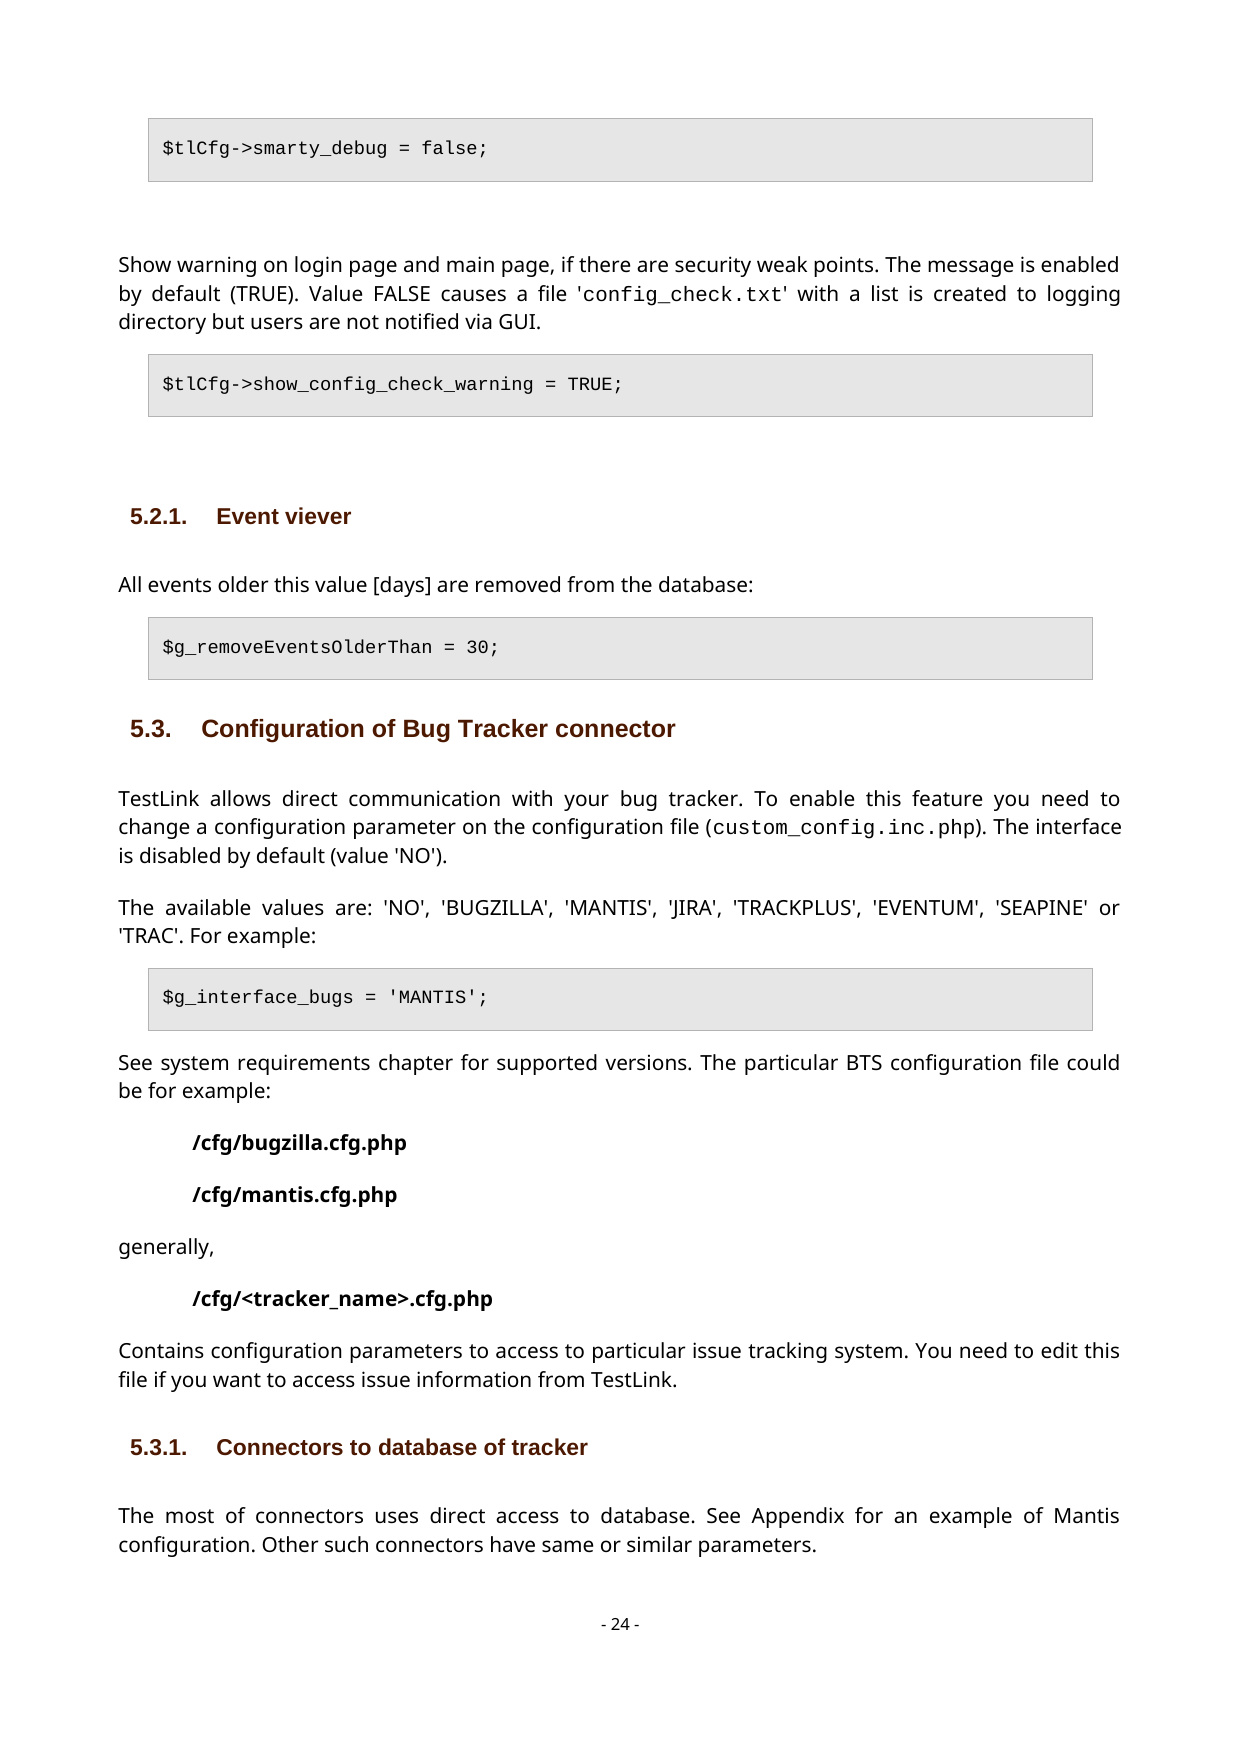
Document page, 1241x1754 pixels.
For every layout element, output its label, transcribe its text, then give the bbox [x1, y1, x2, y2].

text Show warning on login page and main page, if there are security weak points. The message is enabled by default (TRUE). Value FALSE causes a file 'config_check.txt' with a list is created to logging directory but users are not notified via GUI. [118, 251, 1122, 336]
text TestLink allows direct communication with your bug tracker. To enable this feature you need to change a configuration parameter on the configuration file (custom_config.inc.php). The interface is disabled by default (value 'NO'). [118, 784, 1122, 869]
text /cfg/<tracker_name>.cfg.php [192, 1284, 1122, 1313]
text $tlCfg->smarty_debug = false; [149, 119, 1092, 181]
text $g_removeEventsOlderThan = 30; [149, 618, 1092, 679]
text All events older this value [days] are removed from the database: [118, 571, 1122, 599]
text $g_interface_bugs = 'MANTIS'; [149, 969, 1092, 1030]
text The available values are: 'NO', 'BUGZILLA', 'MANTIS', 'JIRA', 'TRACKPLUS', 'EVENTUM', 'SEAPINE' or 'TRAC'. For example: [118, 893, 1122, 950]
text The most of connectors uses direct access to database. See Appendix for an example of Mantis configuration. Other such connectors have same or similar parameters. [118, 1501, 1122, 1558]
text generally, [118, 1232, 1122, 1261]
text $tlCfg->show_config_check_warning = TRUE; [149, 355, 1092, 416]
text /cfg/mantis.cfg.php [192, 1180, 1122, 1209]
list See system requirements chapter for supported versions. The particular BTS configuration file could be for example: [88, 1048, 1122, 1105]
subtitle Event viever [130, 504, 1110, 529]
subtitle Connectors to database of tracker [130, 1434, 1110, 1460]
text /cfg/bugzilla.cfg.php [192, 1128, 1122, 1157]
text Contains configuration parameters to access to particular issue tracking system. You need to edit this file if you want to access issue information from TestLink. [118, 1336, 1122, 1393]
subtitle Configuration of Bug Tracker connector [130, 715, 1110, 743]
